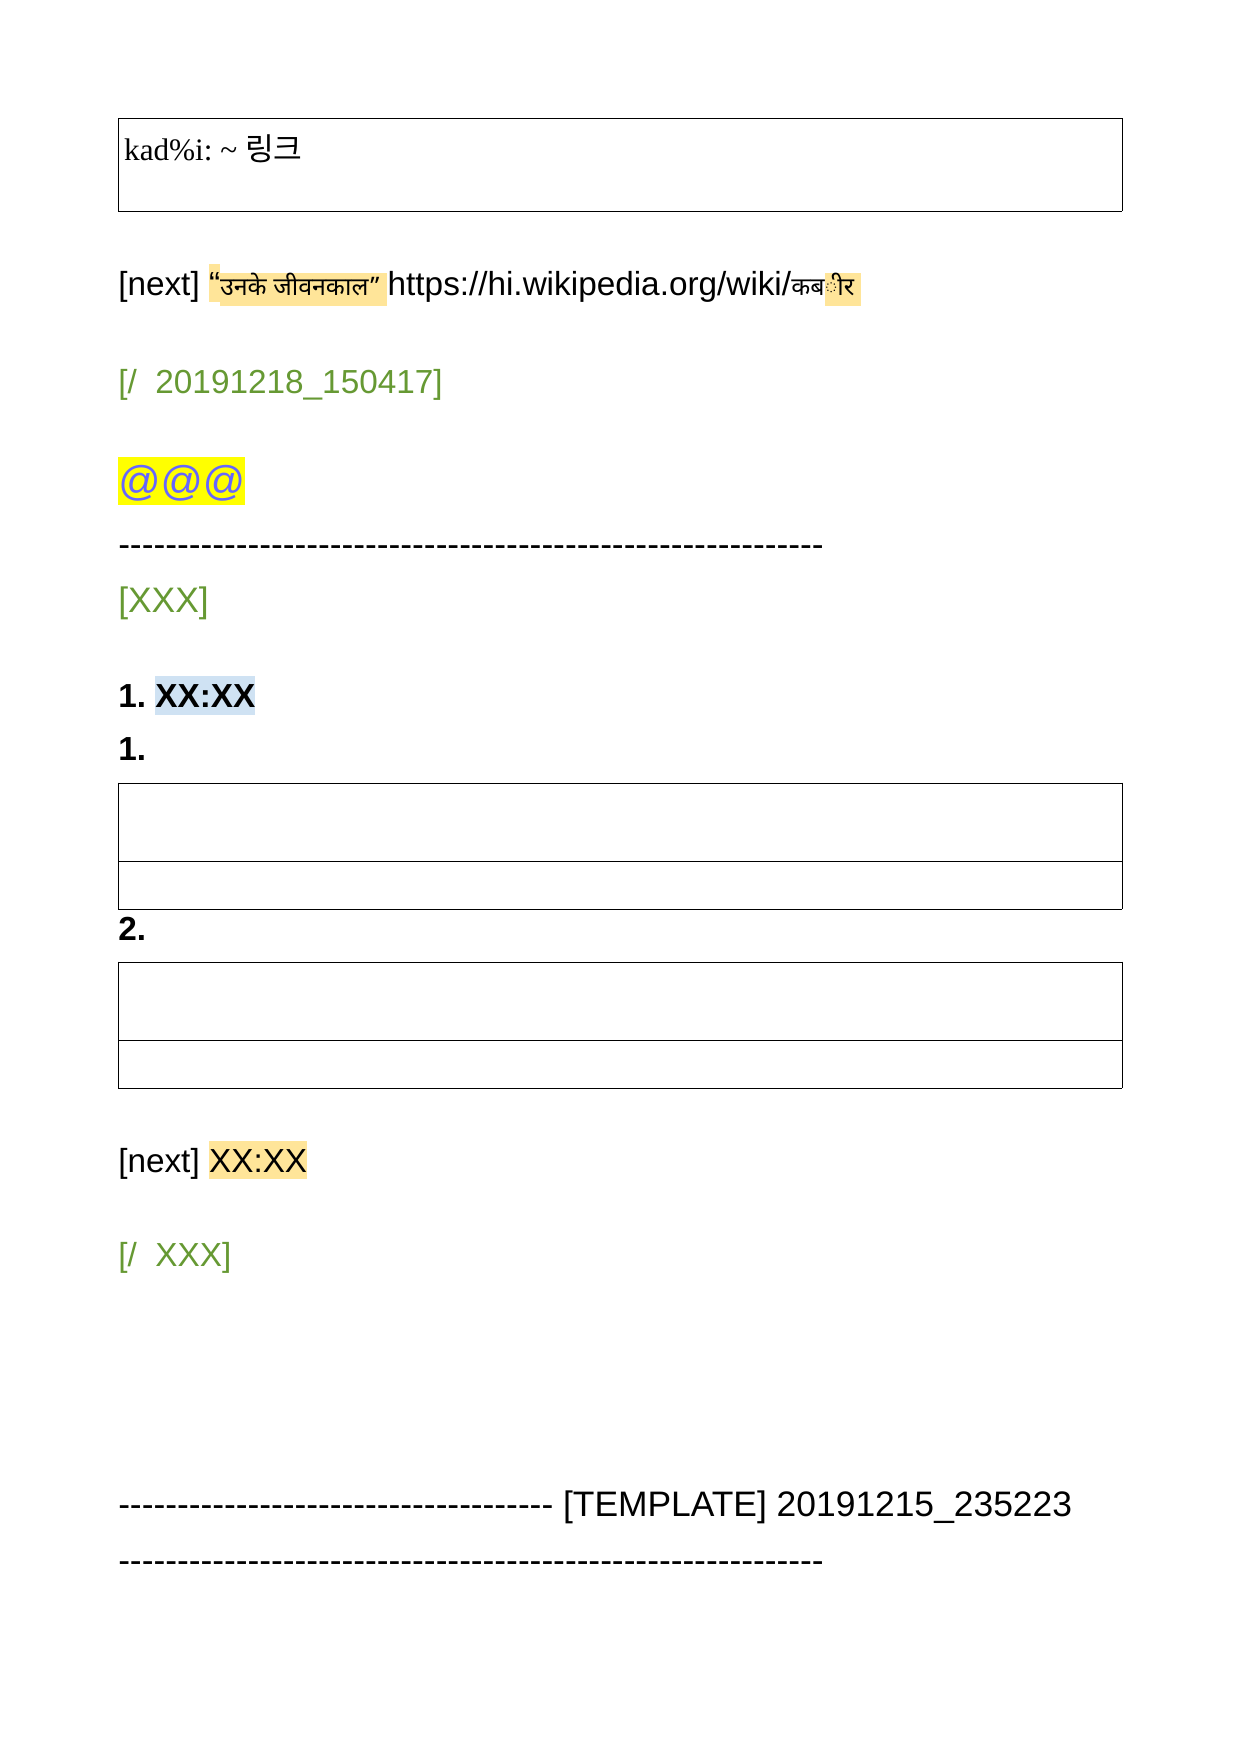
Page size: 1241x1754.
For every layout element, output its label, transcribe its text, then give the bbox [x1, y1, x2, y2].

text [/ XXX] [118, 1235, 1122, 1274]
text [next] XX:XX [118, 1141, 1122, 1179]
text ------------------------------------------------------------ [118, 1539, 1122, 1580]
text [next] “उनके जीवनकाल” https://hi.wikipedia.org/wiki/कबीर [118, 264, 1122, 306]
table_cell [119, 862, 1122, 908]
text ------------------------------------------------------------ [118, 523, 1122, 563]
table_cell [119, 1041, 1122, 1088]
table_header [119, 963, 1122, 1040]
text [XXX] [118, 579, 1122, 620]
text 1. [118, 729, 1122, 768]
text 2. [118, 910, 1122, 947]
text 1. XX:XX [118, 676, 1122, 715]
table_header [119, 784, 1122, 861]
text [/ 20191218_150417] [118, 362, 1122, 401]
table_cell kad%i: ~ 링크 [119, 119, 1122, 211]
text @@@ [118, 457, 1122, 505]
text ------------------------------------- [TEMPLATE] 20191215_235223 [118, 1483, 1122, 1524]
